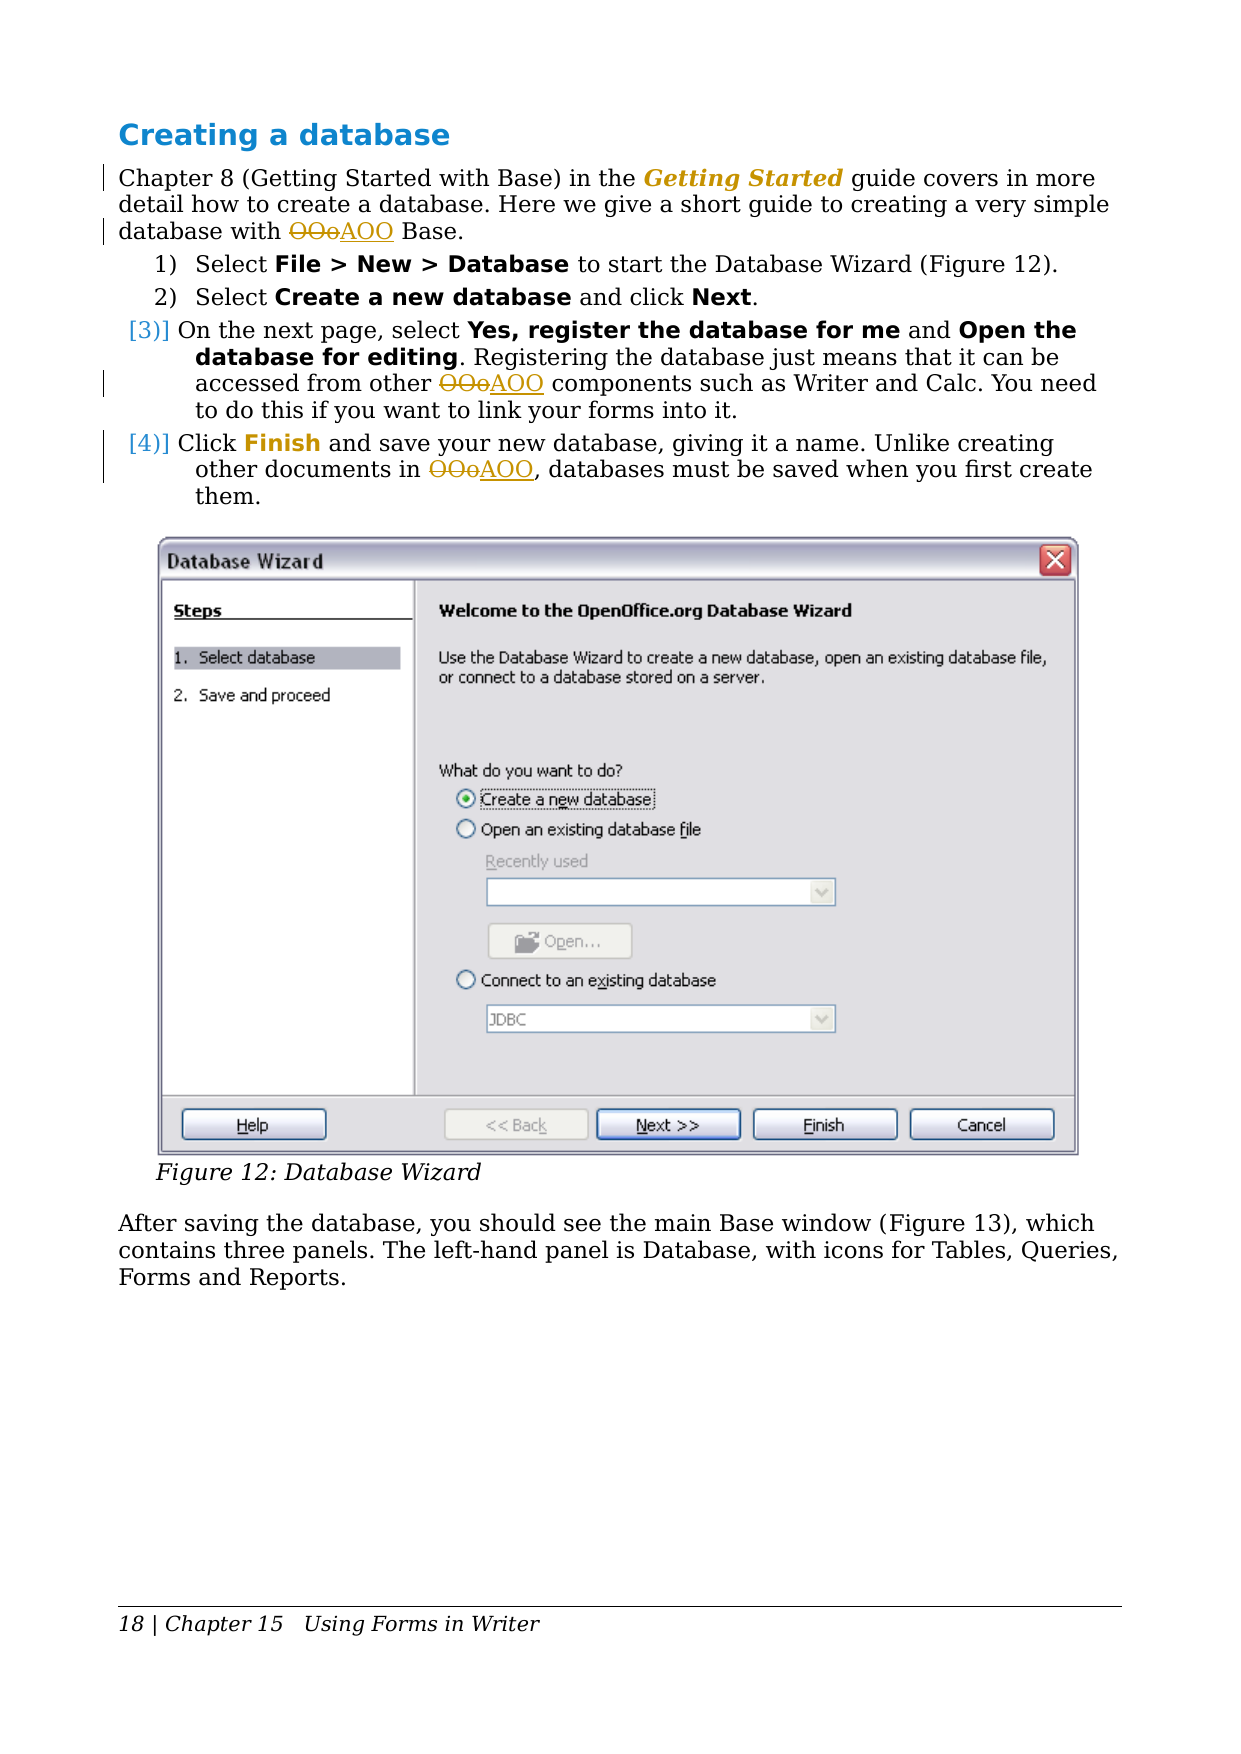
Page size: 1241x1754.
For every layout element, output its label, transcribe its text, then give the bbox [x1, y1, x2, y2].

list Select File > New > Database to start the Database Wizard (Figure 12). [177, 251, 1122, 278]
text After saving the database, you should see the main Base window (Figure 13), which contains three panels. The left-hand panel is Database, with icons for Tables, Queries, Forms and Reports. [118, 1210, 1122, 1290]
list Click Finish and save your new database, giving it a name. Unlike creating other documents in AOO, databases must be saved when you first create them. [177, 430, 1122, 510]
list Chapter 8 (Getting Started with Base) in the Getting Started guide covers in more detail how to create a database. Here we give a short guide to creating a very simple database with AOO Base. [118, 164, 1122, 245]
text Figure 12: Database Wizard [156, 535, 1084, 1186]
list On the next page, select Yes, register the database for me and Open the database for editing. Registering the database just means that it can be accessed from other AOO components such as Writer and Calc. You need to do this if you want to link your forms into it. [177, 317, 1122, 424]
picture [155, 535, 1082, 1160]
list Select Create a new database and click Next. [177, 284, 1122, 311]
subtitle Creating a database [118, 118, 1122, 152]
